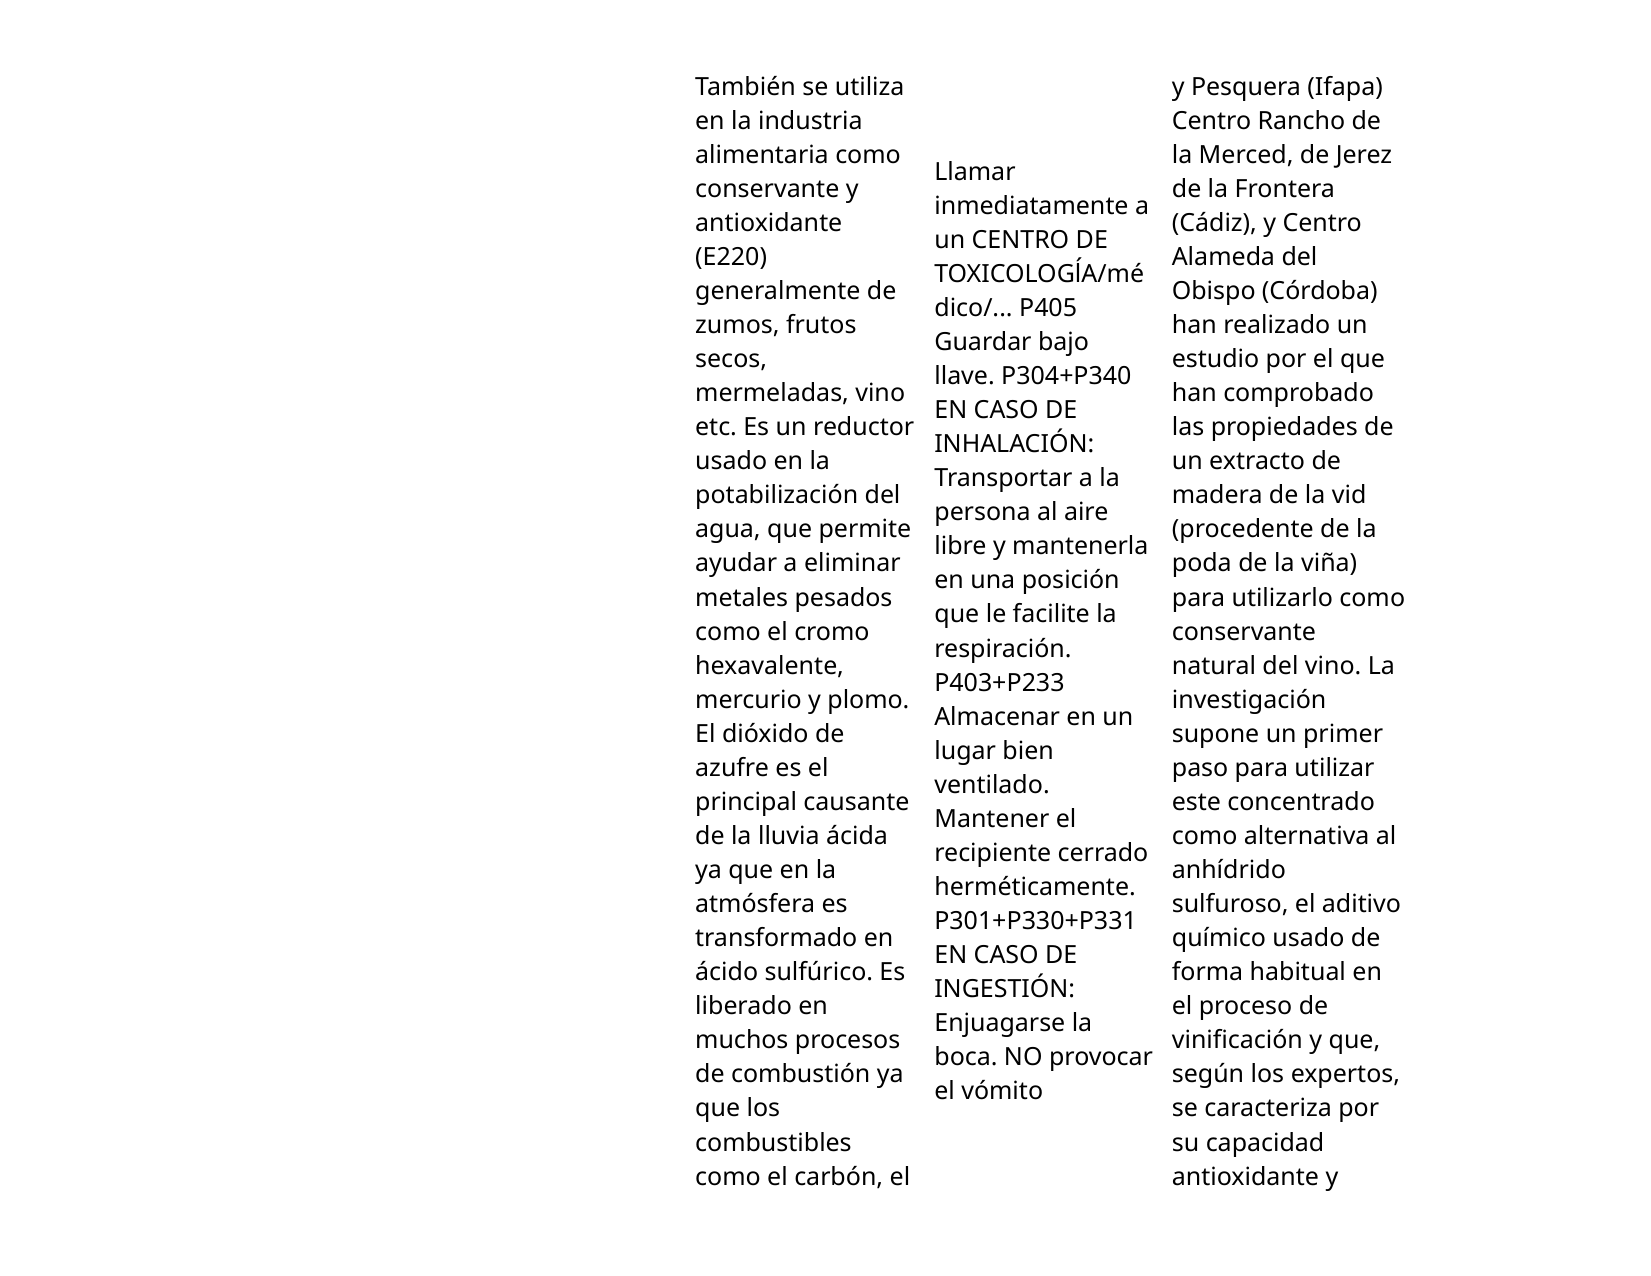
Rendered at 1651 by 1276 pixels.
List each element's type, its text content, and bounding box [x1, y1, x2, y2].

table_cell [400, 59, 529, 1201]
table_cell [118, 59, 245, 1201]
table_cell y Pesquera (Ifapa) Centro Rancho de la Merced, de Jerez de la Frontera (Cádiz), y Centro Alameda del Obispo (Córdoba) han realizado un estudio por el que han comprobado las propiedades de un extracto de madera de la vid (procedente de la poda de la viña) para utilizarlo como conservante natural del vino. La investigación supone un primer paso para utilizar este concentrado como alternativa al anhídrido sulfuroso, el aditivo químico usado de forma habitual en el proceso de vinificación y que, según los expertos, se caracteriza por su capacidad antioxidante y [1163, 59, 1414, 1201]
table_cell Llamar inmediatamente a un CENTRO DE TOXICOLOGĺA/médico/... P405 Guardar bajo llave. P304+P340 EN CASO DE INHALACIÓN: Transportar a la persona al aire libre y mantenerla en una posición que le facilite la respiración. P403+P233 Almacenar en un lugar bien ventilado. Mantener el recipiente cerrado herméticamente. P301+P330+P331 EN CASO DE INGESTIÓN: Enjuagarse la boca. NO provocar el vómito [925, 59, 1162, 1201]
table_cell [245, 59, 399, 1201]
table_cell [529, 59, 686, 1201]
table_cell También se utiliza en la industria alimentaria como conservante y antioxidante (E220) generalmente de zumos, frutos secos, mermeladas, vino etc. Es un reductor usado en la potabilización del agua, que permite ayudar a eliminar metales pesados como el cromo hexavalente, mercurio y plomo. El dióxido de azufre es el principal causante de la lluvia ácida ya que en la atmósfera es transformado en ácido sulfúrico. Es liberado en muchos procesos de combustión ya que los combustibles como el carbón, el [686, 59, 925, 1201]
